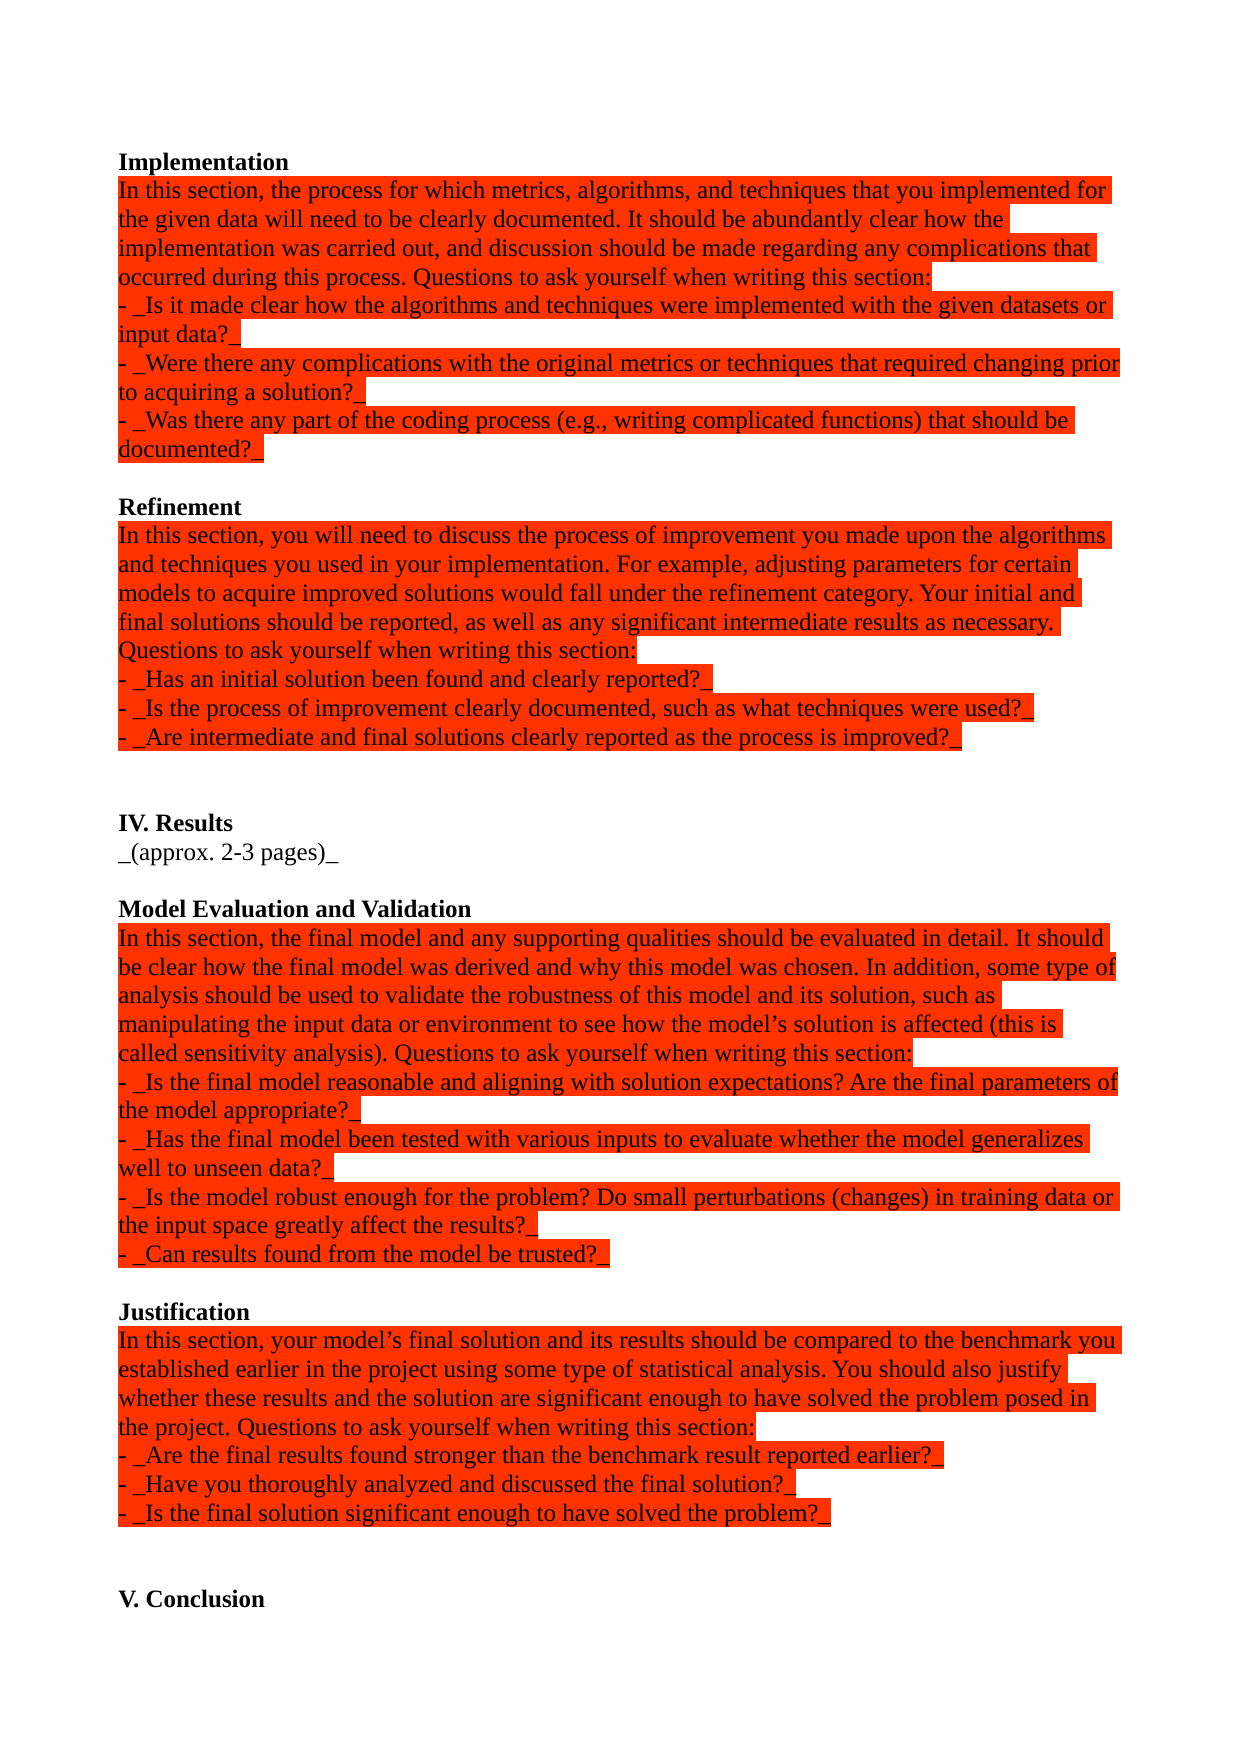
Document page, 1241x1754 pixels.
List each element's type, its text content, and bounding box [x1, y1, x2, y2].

text In this section, you will need to discuss the process of improvement you made upon the algorithms and techniques you used in your implementation. For example, adjusting parameters for certain models to acquire improved solutions would fall under the refinement category. Your initial and final solutions should be reported, as well as any significant intermediate results as necessary. Questions to ask yourself when writing this section: [118, 521, 1122, 664]
text - _Have you thoroughly analyzed and discussed the final solution?_ [118, 1469, 1122, 1498]
text - _Are intermediate and final solutions clearly reported as the process is improved?_ [118, 722, 1122, 751]
text In this section, your model’s final solution and its results should be compared to the benchmark you established earlier in the project using some type of statistical analysis. You should also justify whether these results and the solution are significant enough to have solved the problem posed in the project. Questions to ask yourself when writing this section: [118, 1326, 1122, 1441]
text - _Is the final model reasonable and aligning with solution expectations? Are the final parameters of the model appropriate?_ [118, 1067, 1122, 1124]
text - _Is it made clear how the algorithms and techniques were implemented with the given datasets or input data?_ [118, 291, 1122, 348]
text - _Has the final model been tested with various inputs to evaluate whether the model generalizes well to unseen data?_ [118, 1124, 1122, 1182]
text - _Were there any complications with the original metrics or techniques that required changing prior to acquiring a solution?_ [118, 348, 1122, 406]
text - _Is the final solution significant enough to have solved the problem?_ [118, 1498, 1122, 1527]
text Justification [118, 1297, 1122, 1326]
text _(approx. 2-3 pages)_ [118, 837, 1122, 866]
text - _Has an initial solution been found and clearly reported?_ [118, 664, 1122, 693]
text Implementation [118, 147, 1122, 176]
text V. Conclusion [118, 1584, 1122, 1613]
text - _Is the process of improvement clearly documented, such as what techniques were used?_ [118, 693, 1122, 722]
text IV. Results [118, 808, 1122, 837]
text Model Evaluation and Validation [118, 894, 1122, 923]
text - _Was there any part of the coding process (e.g., writing complicated functions) that should be documented?_ [118, 406, 1122, 463]
text - _Are the final results found stronger than the benchmark result reported earlier?_ [118, 1441, 1122, 1469]
text - _Is the model robust enough for the problem? Do small perturbations (changes) in training data or the input space greatly affect the results?_ [118, 1182, 1122, 1239]
text In this section, the final model and any supporting qualities should be evaluated in detail. It should be clear how the final model was derived and why this model was chosen. In addition, some type of analysis should be used to validate the robustness of this model and its solution, such as manipulating the input data or environment to see how the model’s solution is affected (this is called sensitivity analysis). Questions to ask yourself when writing this section: [118, 923, 1122, 1067]
text Refinement [118, 492, 1122, 521]
text In this section, the process for which metrics, algorithms, and techniques that you implemented for the given data will need to be clearly documented. It should be abundantly clear how the implementation was carried out, and discussion should be made regarding any complications that occurred during this process. Questions to ask yourself when writing this section: [118, 176, 1122, 291]
text - _Can results found from the model be trusted?_ [118, 1239, 1122, 1268]
